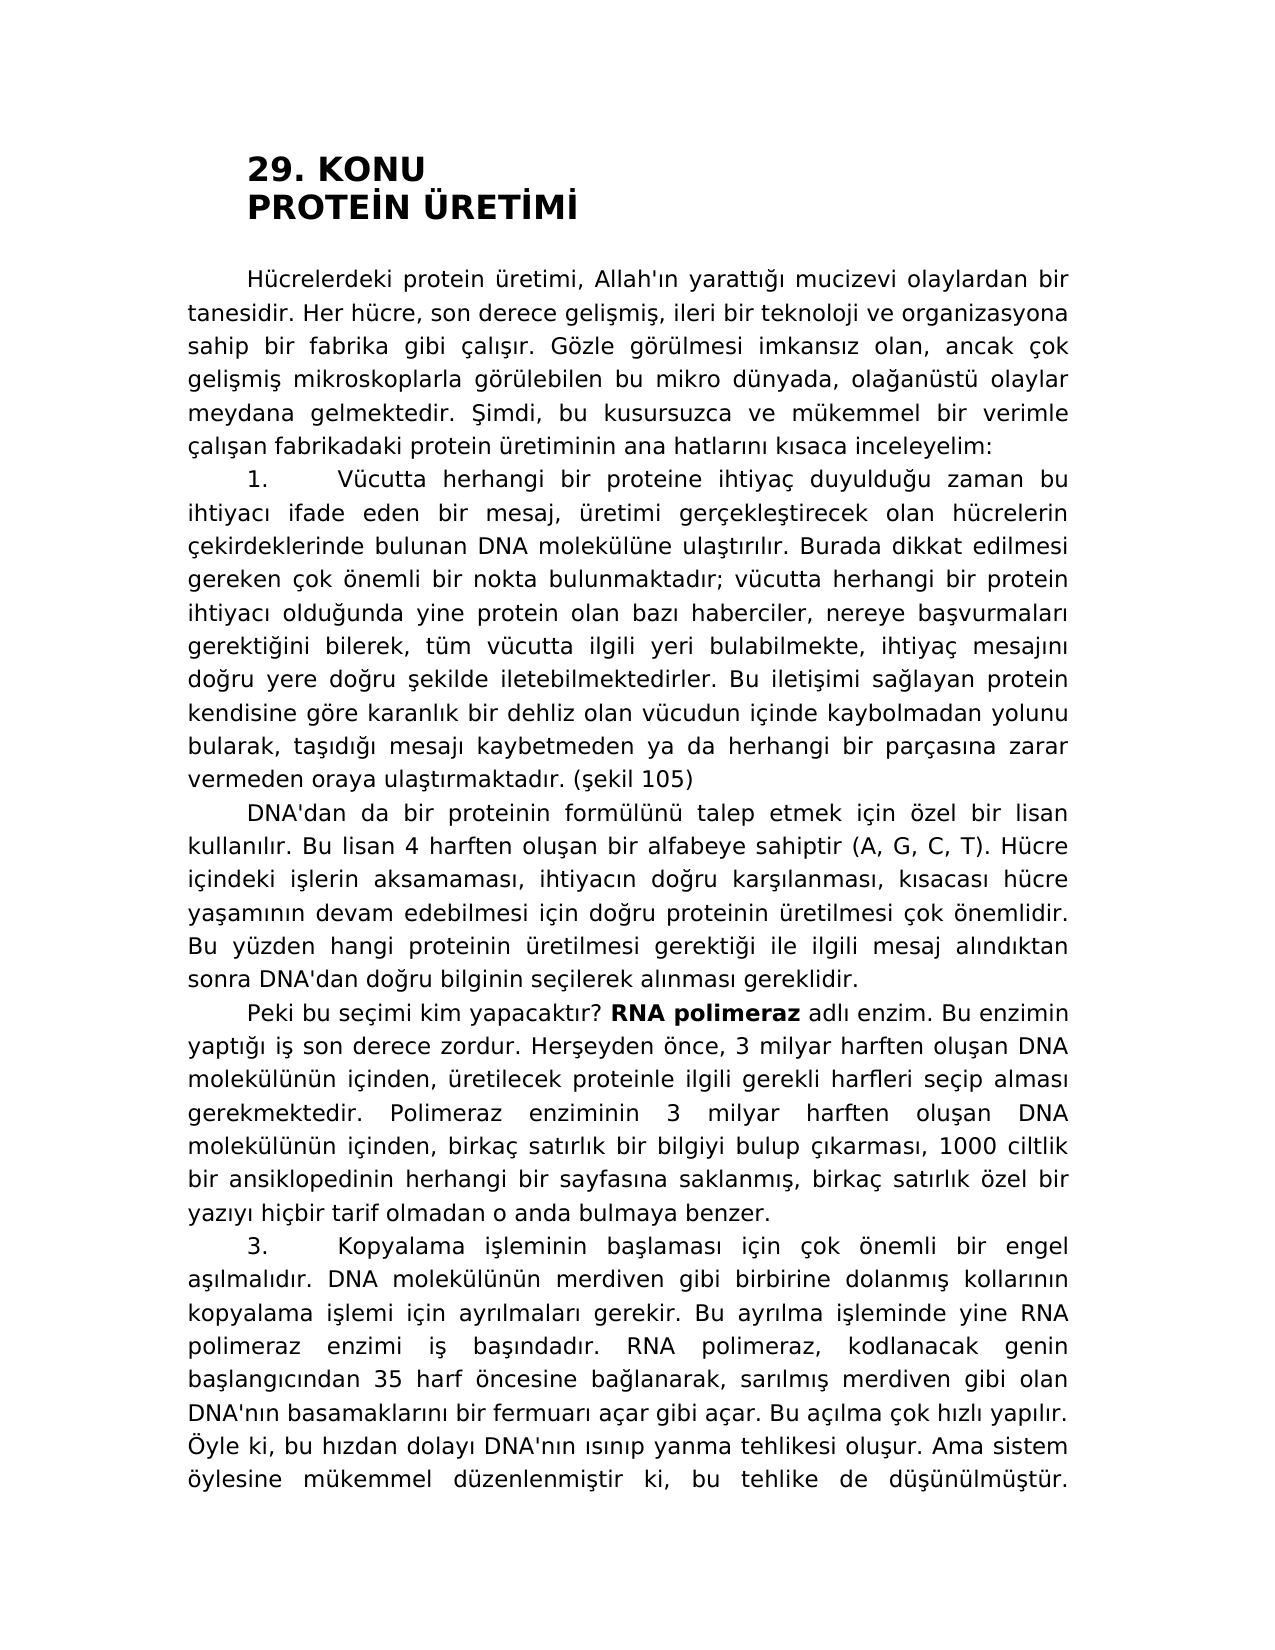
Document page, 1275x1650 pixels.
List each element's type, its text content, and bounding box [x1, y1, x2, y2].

text PROTEİN ÜRETİMİ [187, 189, 1070, 228]
text 3. Kopyalama işleminin başlaması için çok önemli bir engel aşılmalıdır. DNA molekülünün merdiven gibi birbirine dolanmış kollarının kopyalama işlemi için ayrılmaları gerekir. Bu ayrılma işleminde yine RNA polimeraz enzimi iş başındadır. RNA polimeraz, kodlanacak genin başlangıcından 35 harf öncesine bağlanarak, sarılmış merdiven gibi olan DNA'nın basamaklarını bir fermuarı açar gibi açar. Bu açılma çok hızlı yapılır. Öyle ki, bu hızdan dolayı DNA'nın ısınıp yanma tehlikesi oluşur. Ama sistem öylesine mükemmel düzenlenmiştir ki, bu tehlike de düşünülmüştür. [187, 1228, 1070, 1494]
text Peki bu seçimi kim yapacaktır? RNA polimeraz adlı enzim. Bu enzimin yaptığı iş son derece zordur. Herşeyden önce, 3 milyar harften oluşan DNA molekülünün içinden, üretilecek proteinle ilgili gerekli harfleri seçip alması gerekmektedir. Polimeraz enziminin 3 milyar harften oluşan DNA molekülünün içinden, birkaç satırlık bir bilgiyi bulup çıkarması, 1000 ciltlik bir ansiklopedinin herhangi bir sayfasına saklanmış, birkaç satırlık özel bir yazıyı hiçbir tarif olmadan o anda bulmaya benzer. [187, 994, 1070, 1228]
text 29. KONU [187, 150, 1070, 189]
text DNA'dan da bir proteinin formülünü talep etmek için özel bir lisan kullanılır. Bu lisan 4 harften oluşan bir alfabeye sahiptir (A, G, C, T). Hücre içindeki işlerin aksamaması, ihtiyacın doğru karşılanması, kısacası hücre yaşamının devam edebilmesi için doğru proteinin üretilmesi çok önemlidir. Bu yüzden hangi proteinin üretilmesi gerektiği ile ilgili mesaj alındıktan sonra DNA'dan doğru bilginin seçilerek alınması gereklidir. [187, 794, 1070, 994]
text 1. Vücutta herhangi bir proteine ihtiyaç duyulduğu zaman bu ihtiyacı ifade eden bir mesaj, üretimi gerçekleştirecek olan hücrelerin çekirdeklerinde bulunan DNA molekülüne ulaştırılır. Burada dikkat edilmesi gereken çok önemli bir nokta bulunmaktadır; vücutta herhangi bir protein ihtiyacı olduğunda yine protein olan bazı haberciler, nereye başvurmaları gerektiğini bilerek, tüm vücutta ilgili yeri bulabilmekte, ihtiyaç mesajını doğru yere doğru şekilde iletebilmektedirler. Bu iletişimi sağlayan protein kendisine göre karanlık bir dehliz olan vücudun içinde kaybolmadan yolunu bularak, taşıdığı mesajı kaybetmeden ya da herhangi bir parçasına zarar vermeden oraya ulaştırmaktadır. (şekil 105) [187, 461, 1070, 794]
text Hücrelerdeki protein üretimi, Allah'ın yarattığı mucizevi olaylardan bir tanesidir. Her hücre, son derece gelişmiş, ileri bir teknoloji ve organizasyona sahip bir fabrika gibi çalışır. Gözle görülmesi imkansız olan, ancak çok gelişmiş mikroskoplarla görülebilen bu mikro dünyada, olağanüstü olaylar meydana gelmektedir. Şimdi, bu kusursuzca ve mükemmel bir verimle çalışan fabrikadaki protein üretiminin ana hatlarını kısaca inceleyelim: [187, 261, 1070, 461]
